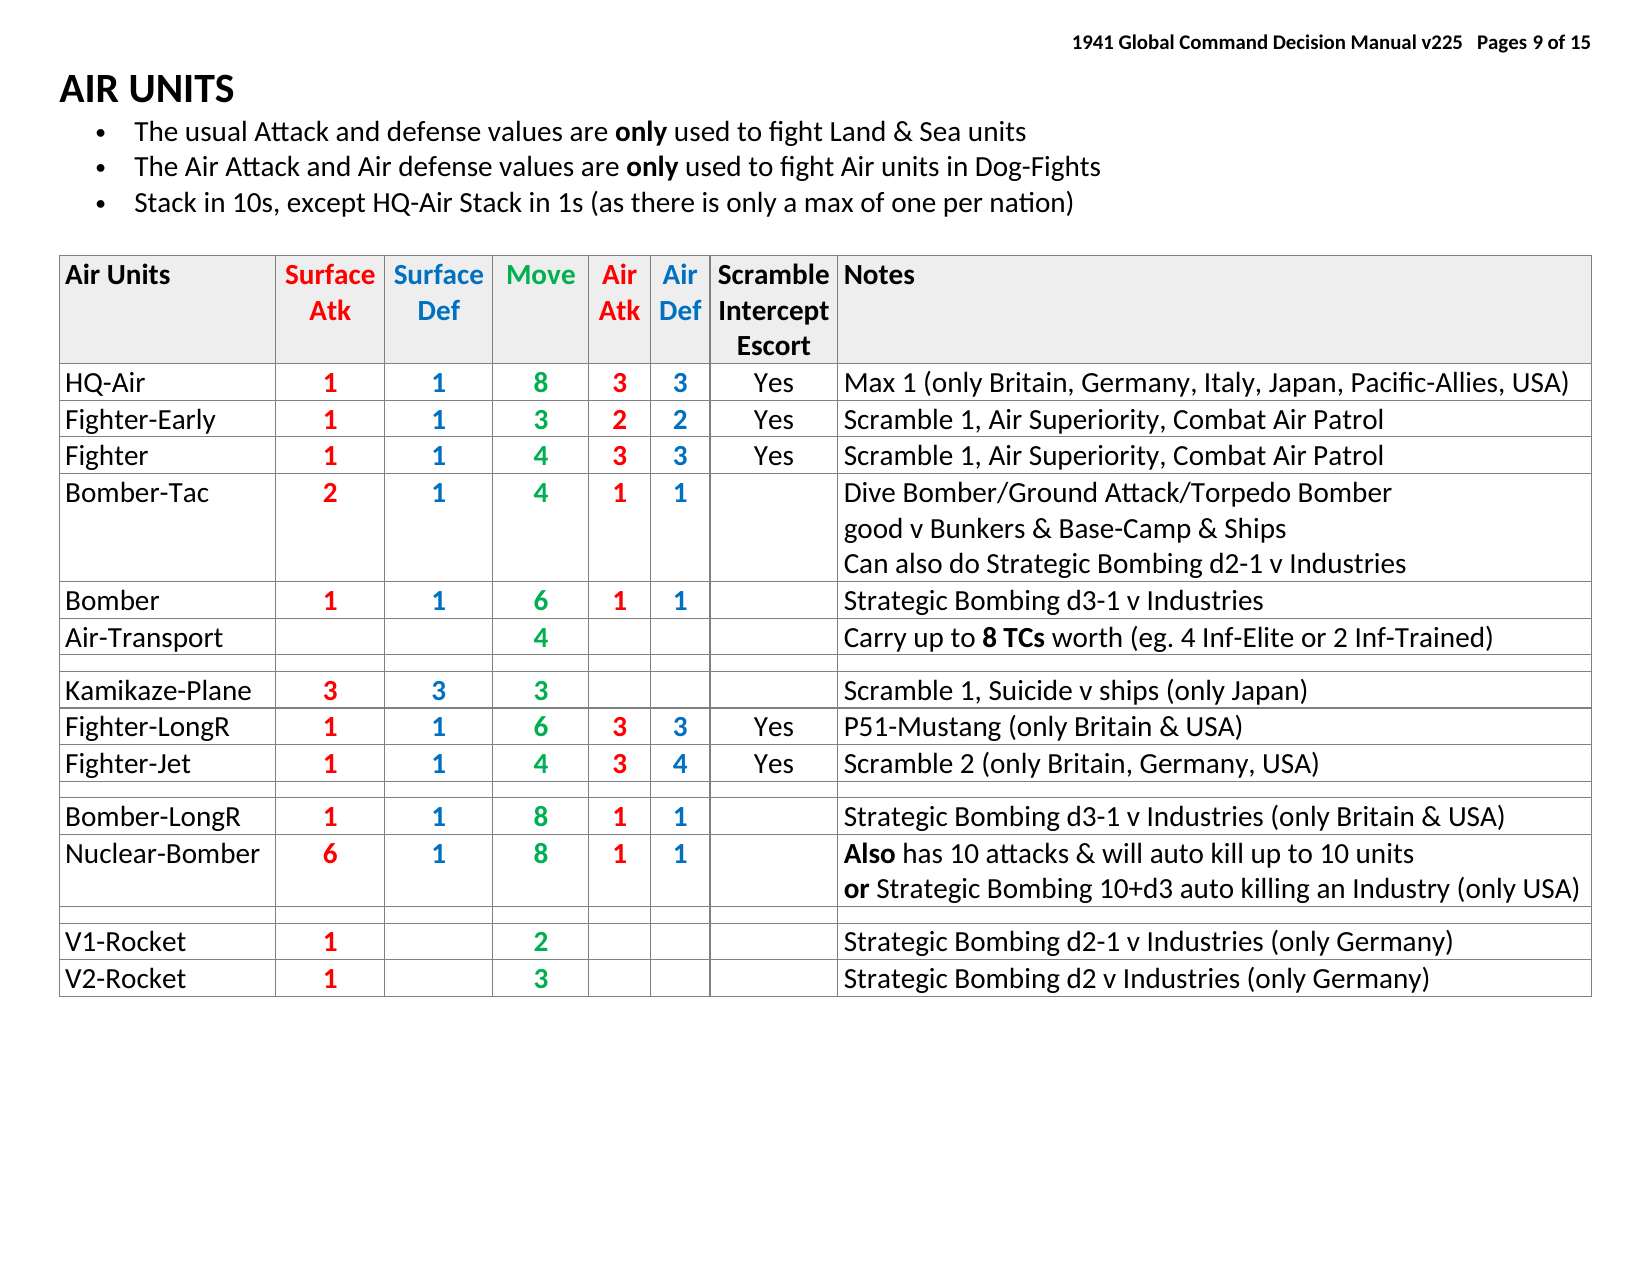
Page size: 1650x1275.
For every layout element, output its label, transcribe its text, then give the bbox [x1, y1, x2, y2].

table_cell [385, 619, 492, 654]
table_cell 3 [589, 709, 650, 744]
table_cell [651, 655, 709, 671]
table_cell 1 [385, 798, 492, 834]
list The Air Attack and Air defense values are only used to fight Air units in Dog-Fights [97, 148, 1591, 184]
table_cell 3 [493, 960, 588, 996]
table_cell 2 [589, 401, 650, 436]
table_cell 8 [493, 364, 588, 400]
table_cell Yes [711, 745, 837, 781]
table_cell 1 [385, 364, 492, 400]
table_cell [838, 655, 1591, 671]
table_cell HQ-Air [60, 364, 275, 400]
table_cell 6 [493, 709, 588, 744]
table_cell [711, 672, 837, 707]
table_cell [651, 672, 709, 707]
table_cell [651, 924, 709, 959]
table_cell Scramble 2 (only Britain, Germany, USA) [838, 745, 1591, 781]
table_cell [711, 655, 837, 671]
table_cell Yes [711, 364, 837, 400]
table_cell Yes [711, 401, 837, 436]
table_cell Scramble 1, Air Superiority, Combat Air Patrol [838, 401, 1591, 436]
table_cell 4 [493, 619, 588, 654]
table_cell 3 [651, 364, 709, 400]
table_cell [385, 907, 492, 922]
table_cell Fighter-Jet [60, 745, 275, 781]
table_cell 1 [276, 582, 384, 618]
table_cell [711, 835, 837, 906]
table_cell [711, 782, 837, 797]
table_cell [385, 782, 492, 797]
table_cell 8 [493, 835, 588, 906]
table_cell [711, 924, 837, 959]
table_cell Air-Transport [60, 619, 275, 654]
table_cell 1 [589, 798, 650, 834]
table_header Air Units [60, 256, 275, 363]
table_cell [276, 907, 384, 922]
table_cell 3 [651, 437, 709, 473]
table_cell 3 [276, 672, 384, 707]
table_cell 1 [276, 798, 384, 834]
table_cell 1 [589, 835, 650, 906]
table_cell 3 [385, 672, 492, 707]
table_cell 1 [385, 401, 492, 436]
table_cell 1 [276, 924, 384, 959]
table_cell Strategic Bombing d3-1 v Industries [838, 582, 1591, 618]
table_cell 6 [276, 835, 384, 906]
table_cell 1 [385, 709, 492, 744]
table_cell [651, 960, 709, 996]
table_cell 1 [276, 745, 384, 781]
table_cell Also has 10 attacks & will auto kill up to 10 units or Strategic Bombing 10+d3 auto killing an Industry (only USA) [838, 835, 1591, 906]
table_cell 1 [385, 437, 492, 473]
table_cell 1 [651, 798, 709, 834]
table_cell Fighter [60, 437, 275, 473]
table_cell V2-Rocket [60, 960, 275, 996]
table_cell 6 [493, 582, 588, 618]
table_cell [589, 924, 650, 959]
table_cell [589, 655, 650, 671]
table_cell 3 [493, 672, 588, 707]
table_cell Bomber-Tac [60, 474, 275, 581]
table_header Air Def [651, 256, 709, 363]
table_header Surface Def [385, 256, 492, 363]
table_cell 1 [276, 401, 384, 436]
table_cell Fighter-Early [60, 401, 275, 436]
table_cell [711, 619, 837, 654]
table_cell [651, 782, 709, 797]
table_cell [385, 655, 492, 671]
table_cell [276, 782, 384, 797]
table_cell [589, 672, 650, 707]
table_cell [276, 619, 384, 654]
list The usual Attack and defense values are only used to fight Land & Sea units [97, 113, 1591, 148]
table_cell 1 [651, 582, 709, 618]
table_cell Yes [711, 437, 837, 473]
table_cell 2 [276, 474, 384, 581]
table_cell [60, 782, 275, 797]
table_cell [651, 619, 709, 654]
table_cell 1 [385, 582, 492, 618]
table_cell 3 [493, 401, 588, 436]
table_header Scramble Intercept Escort [711, 256, 837, 363]
table_cell 2 [651, 401, 709, 436]
table_cell Strategic Bombing d2-1 v Industries (only Germany) [838, 924, 1591, 959]
table_cell Bomber-LongR [60, 798, 275, 834]
table_cell 3 [589, 745, 650, 781]
table_cell [711, 960, 837, 996]
table_cell [589, 782, 650, 797]
table_cell 2 [493, 924, 588, 959]
table_cell Max 1 (only Britain, Germany, Italy, Japan, Pacific-Allies, USA) [838, 364, 1591, 400]
table_cell Scramble 1, Air Superiority, Combat Air Patrol [838, 437, 1591, 473]
table_cell 1 [651, 835, 709, 906]
table_cell 1 [385, 745, 492, 781]
text AIR UNITS [59, 62, 1591, 113]
table_cell Dive Bomber/Ground Attack/Torpedo Bomber good v Bunkers & Base-Camp & Ships Can also do Strategic Bombing d2-1 v Industries [838, 474, 1591, 581]
table_cell 4 [493, 745, 588, 781]
table_cell 1 [651, 474, 709, 581]
table_cell [493, 907, 588, 922]
table_cell [838, 782, 1591, 797]
table_cell Yes [711, 709, 837, 744]
table_cell 4 [493, 437, 588, 473]
table_cell 1 [589, 474, 650, 581]
table_cell 3 [589, 364, 650, 400]
table_cell Nuclear-Bomber [60, 835, 275, 906]
table_cell Strategic Bombing d2 v Industries (only Germany) [838, 960, 1591, 996]
table_cell 1 [276, 709, 384, 744]
table_header Surface Atk [276, 256, 384, 363]
list Stack in 10s, except HQ-Air Stack in 1s (as there is only a max of one per nation) [97, 184, 1591, 219]
table_cell [276, 655, 384, 671]
table_cell Bomber [60, 582, 275, 618]
table_cell 3 [651, 709, 709, 744]
table_cell [385, 924, 492, 959]
table_cell 3 [589, 437, 650, 473]
table_cell 4 [651, 745, 709, 781]
table_cell [589, 960, 650, 996]
table_cell [589, 907, 650, 922]
table_cell [60, 907, 275, 922]
table_cell [711, 474, 837, 581]
table_cell Fighter-LongR [60, 709, 275, 744]
table_cell 1 [276, 364, 384, 400]
table_cell [493, 655, 588, 671]
table_cell 1 [589, 582, 650, 618]
table_cell [711, 798, 837, 834]
table_header Notes [838, 256, 1591, 363]
table_cell 1 [385, 474, 492, 581]
table_cell Scramble 1, Suicide v ships (only Japan) [838, 672, 1591, 707]
table_cell Carry up to 8 TCs worth (eg. 4 Inf-Elite or 2 Inf-Trained) [838, 619, 1591, 654]
table_cell 8 [493, 798, 588, 834]
table_cell [60, 655, 275, 671]
table_cell [711, 907, 837, 922]
table_cell 4 [493, 474, 588, 581]
table_cell P51-Mustang (only Britain & USA) [838, 709, 1591, 744]
table_cell [385, 960, 492, 996]
table_cell [711, 582, 837, 618]
table_cell [838, 907, 1591, 922]
table_cell 1 [276, 437, 384, 473]
table_cell 1 [385, 835, 492, 906]
table_cell 1 [276, 960, 384, 996]
table_header Air Atk [589, 256, 650, 363]
table_cell [651, 907, 709, 922]
table_cell Kamikaze-Plane [60, 672, 275, 707]
table_cell V1-Rocket [60, 924, 275, 959]
table_cell [589, 619, 650, 654]
table_cell Strategic Bombing d3-1 v Industries (only Britain & USA) [838, 798, 1591, 834]
table_cell [493, 782, 588, 797]
table_header Move [493, 256, 588, 363]
